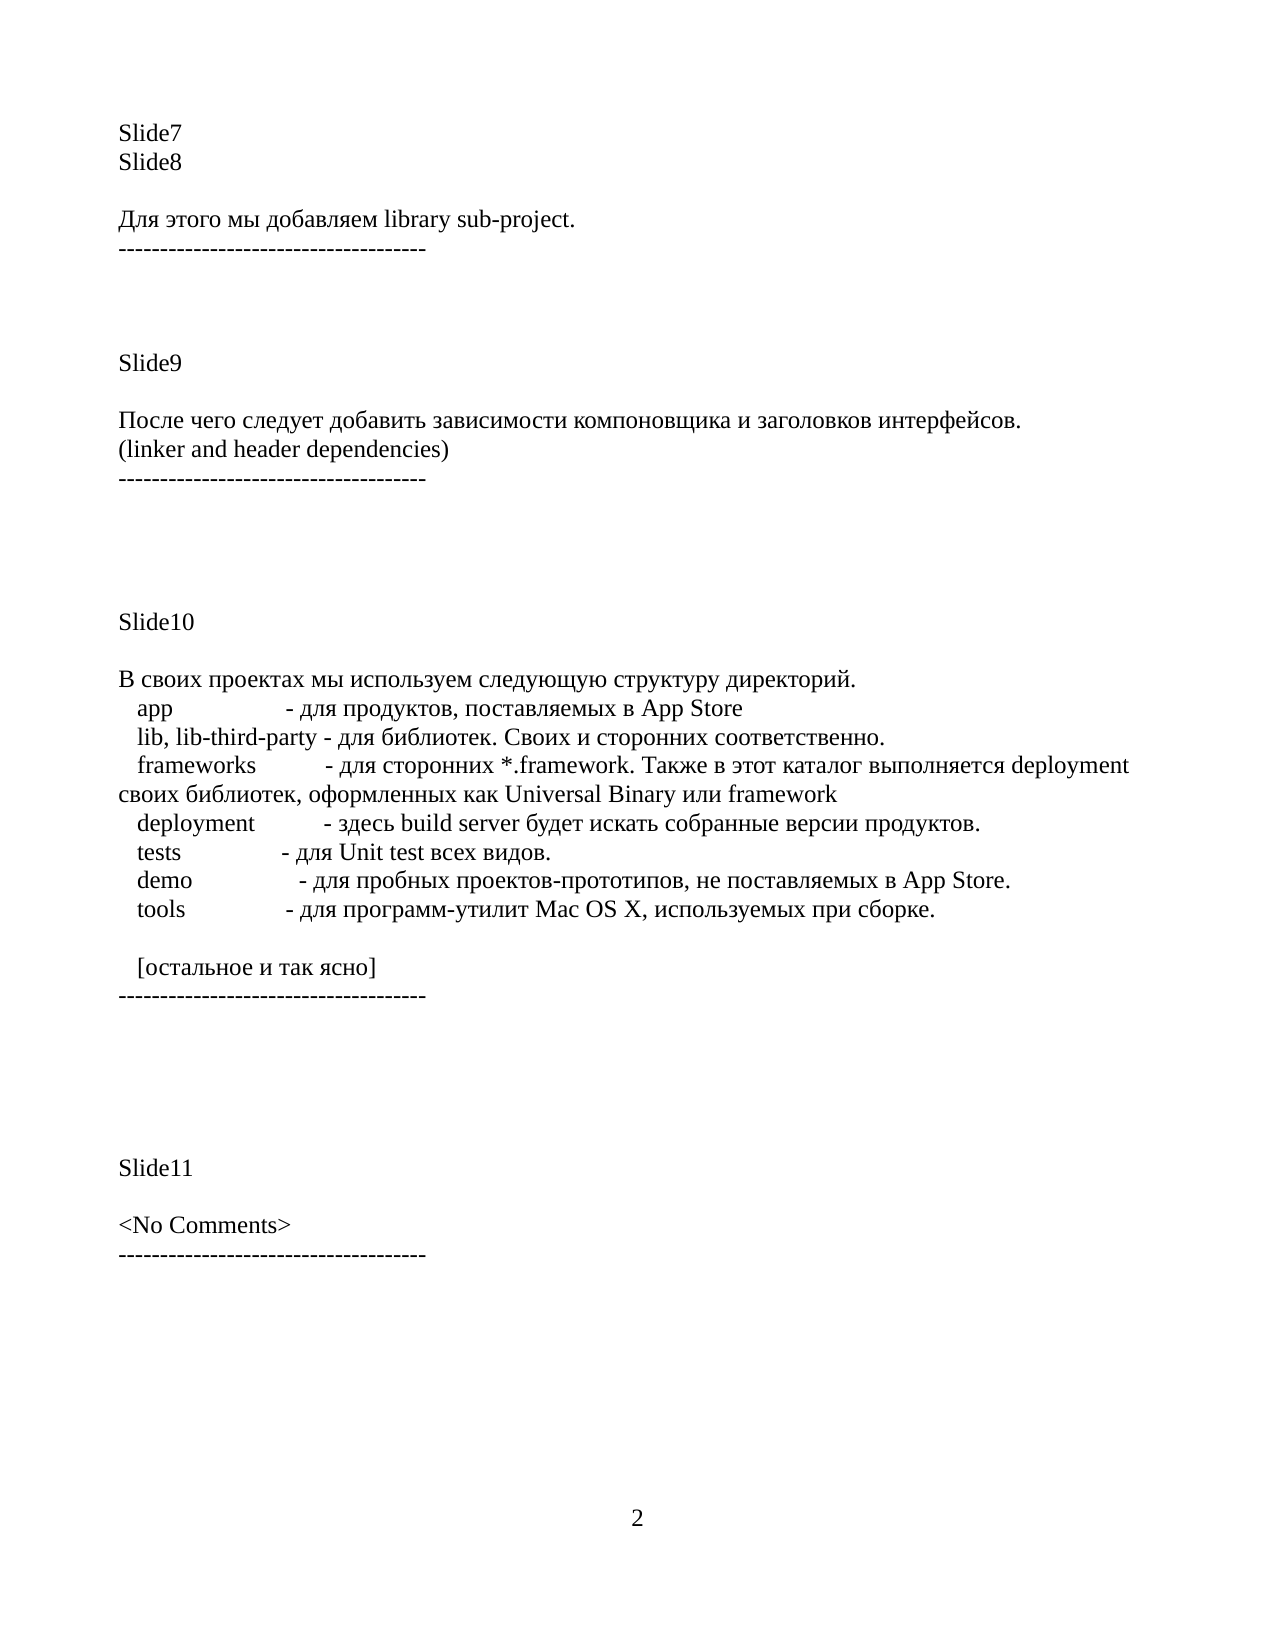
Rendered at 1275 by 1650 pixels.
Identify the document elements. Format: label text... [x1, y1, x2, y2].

text lib, lib-third-party - для библиотек. Своих и сторонних соответственно. [118, 722, 1157, 751]
text frameworks - для сторонних *.framework. Также в этот каталог выполняется deployment своих библиотек, оформленных как Universal Binary или framework [118, 751, 1157, 808]
text tools - для программ-утилит Mac OS X, используемых при сборке. [118, 894, 1157, 923]
text app - для продуктов, поставляемых в App Store [118, 693, 1157, 722]
text Slide9 [118, 348, 1157, 377]
text ------------------------------------- [118, 1239, 1157, 1268]
text Slide7 [118, 118, 1157, 147]
text tests - для Unit test всех видов. [118, 837, 1157, 866]
text ------------------------------------- [118, 463, 1157, 492]
text В своих проектах мы используем следующую структуру директорий. [118, 664, 1157, 693]
text deployment - здесь build server будет искать собранные версии продуктов. [118, 808, 1157, 837]
text Slide10 [118, 607, 1157, 636]
text Для этого мы добавляем library sub-project. [118, 204, 1157, 233]
text (linker and header dependencies) [118, 434, 1157, 463]
text Slide8 [118, 147, 1157, 176]
text ------------------------------------- [118, 981, 1157, 1009]
text demo - для пробных проектов-прототипов, не поставляемых в App Store. [118, 866, 1157, 894]
text [остальное и так ясно] [118, 952, 1157, 981]
text Slide11 [118, 1153, 1157, 1182]
text ------------------------------------- [118, 233, 1157, 262]
text После чего следует добавить зависимости компоновщика и заголовков интерфейсов. [118, 406, 1157, 434]
text <No Comments> [118, 1211, 1157, 1239]
